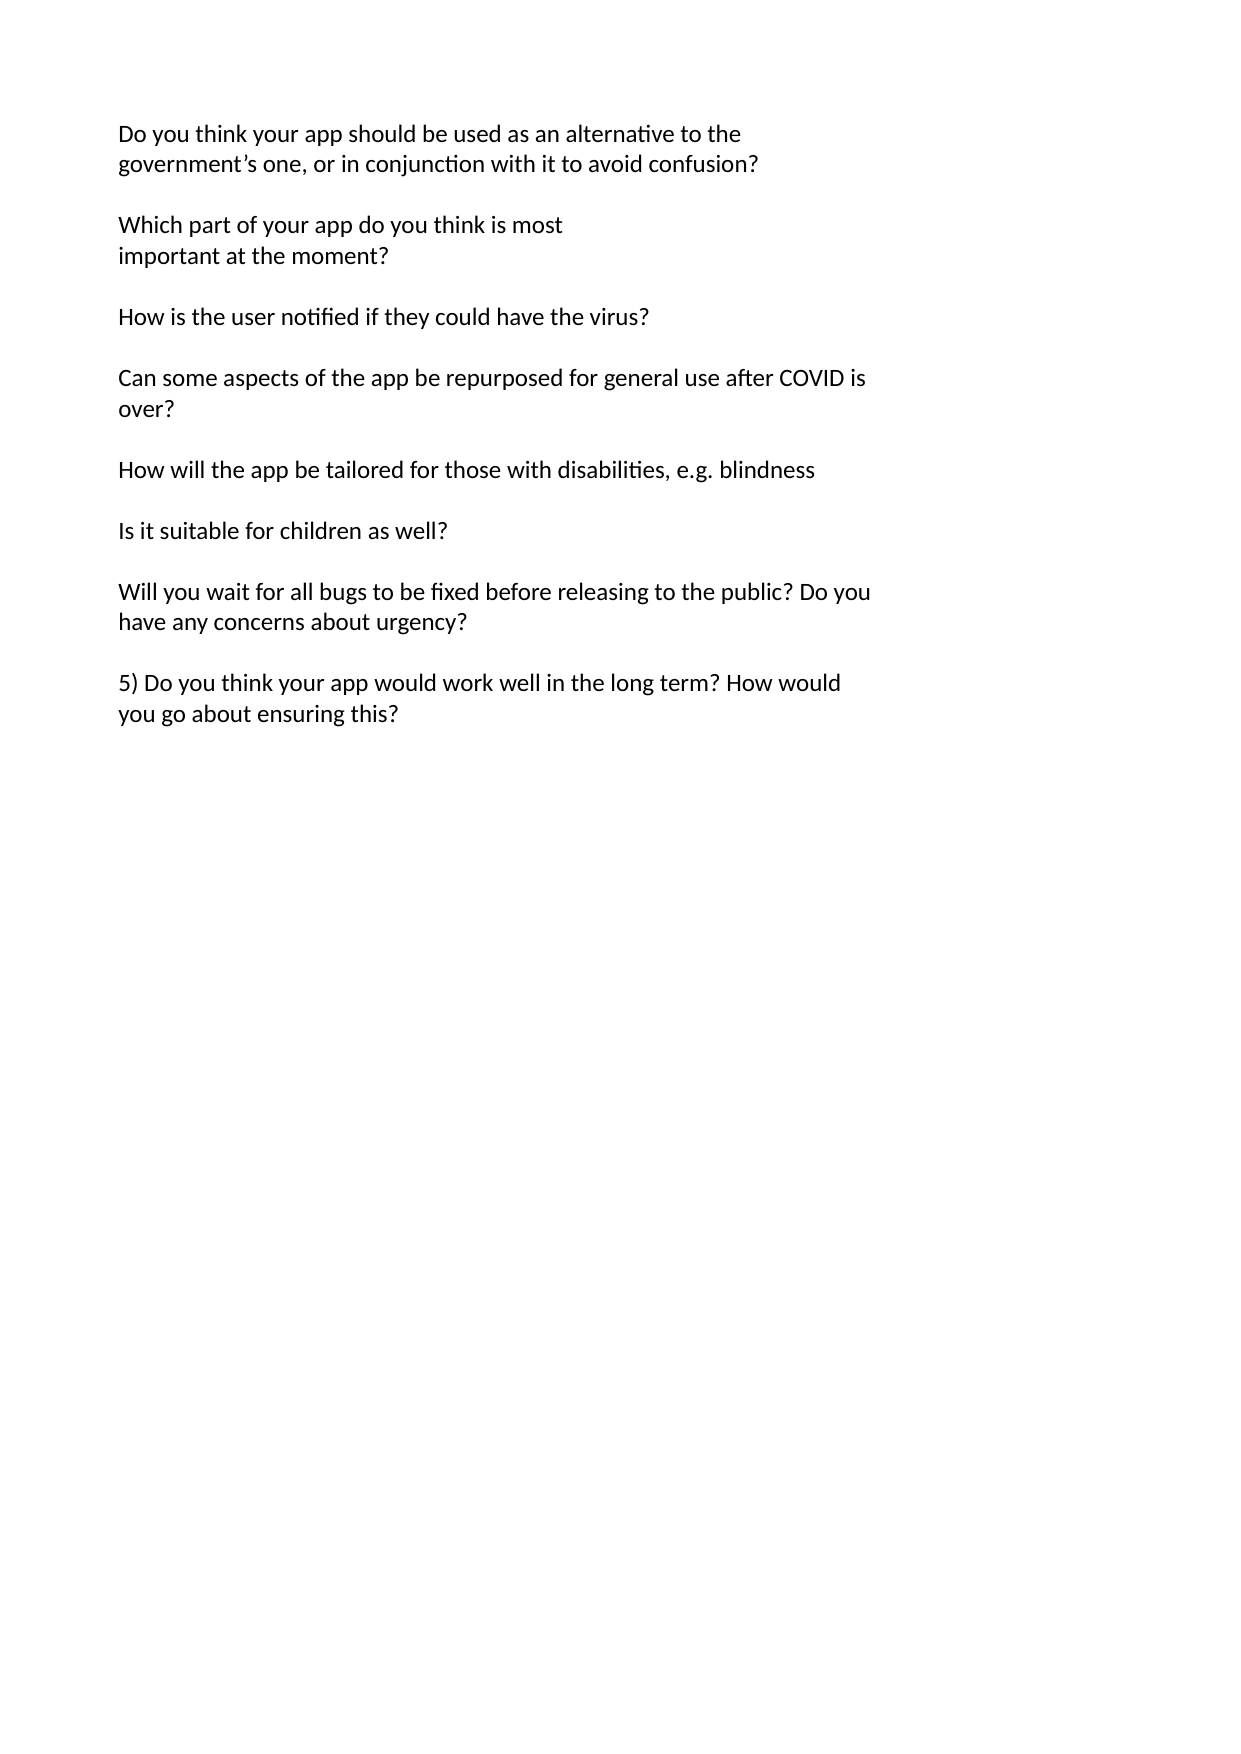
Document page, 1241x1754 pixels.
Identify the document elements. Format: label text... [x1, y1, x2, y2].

text Do you think your app should be used as an alternative to the government’s one, or in conjunction with it to avoid confusion? [118, 118, 877, 179]
text Can some aspects of the app be repurposed for general use after COVID is over? [118, 362, 877, 423]
text Which part of your app do you think is most important at the moment? [118, 210, 652, 271]
text Is it suitable for children as well? [118, 515, 877, 545]
text Will you wait for all bugs to be fixed before releasing to the public? Do you have any concerns about urgency? [118, 576, 877, 637]
text How is the user notified if they could have the virus? [118, 301, 877, 332]
text How will the app be tailored for those with disabilities, e.g. blindness [118, 454, 877, 484]
text 5) Do you think your app would work well in the long term? How would you go about ensuring this? [118, 667, 877, 728]
